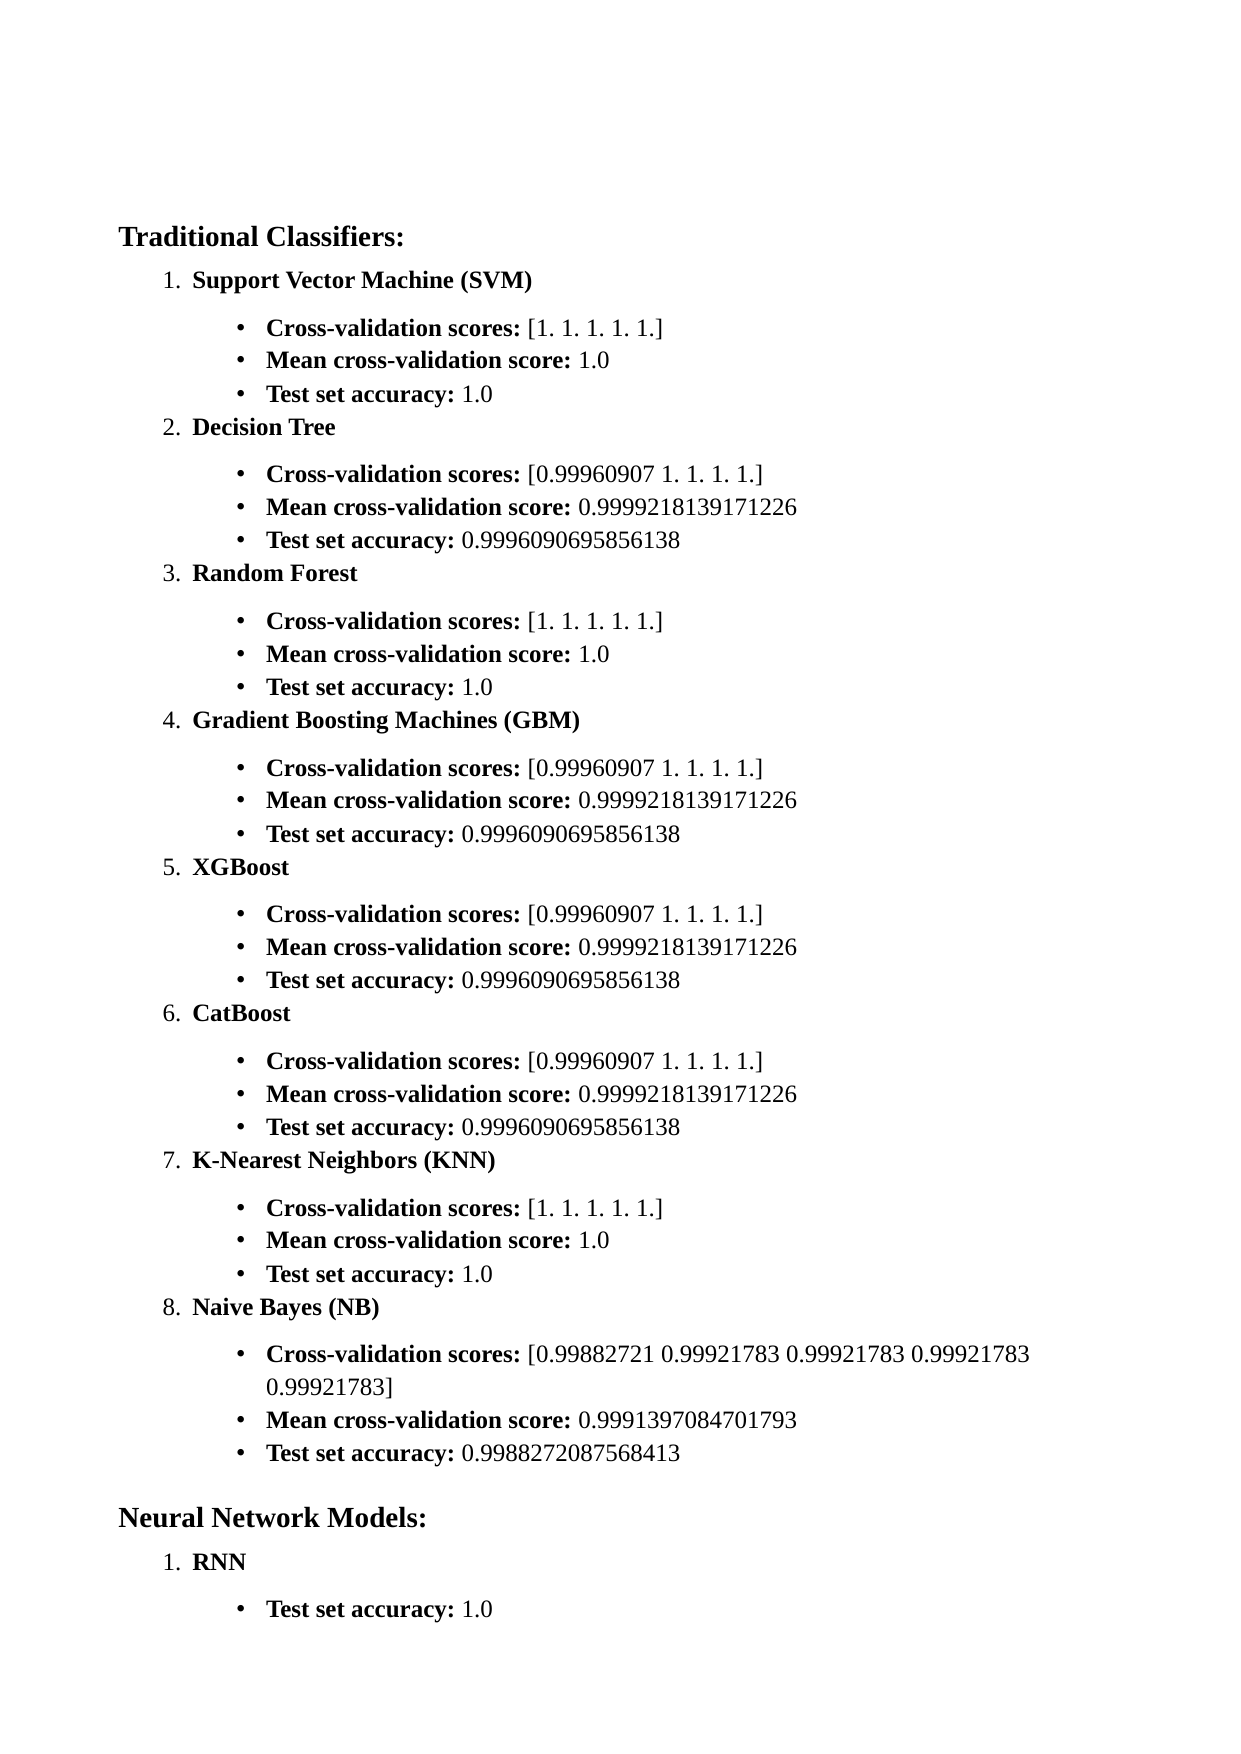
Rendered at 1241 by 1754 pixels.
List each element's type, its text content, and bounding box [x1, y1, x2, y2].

subtitle Neural Network Models: [118, 1501, 1122, 1534]
list Test set accuracy: 1.0 [236, 1594, 1122, 1623]
list CatBoost [162, 998, 1122, 1027]
list Cross-validation scores: [0.99882721 0.99921783 0.99921783 0.99921783 0.99921783] [236, 1339, 1122, 1401]
list Mean cross-validation score: 0.9999218139171226 [236, 932, 1122, 961]
list Cross-validation scores: [0.99960907 1. 1. 1. 1.] [236, 459, 1122, 488]
list Cross-validation scores: [1. 1. 1. 1. 1.] [236, 313, 1122, 341]
list Mean cross-validation score: 0.9999218139171226 [236, 786, 1122, 814]
list Cross-validation scores: [0.99960907 1. 1. 1. 1.] [236, 899, 1122, 928]
list XGBoost [162, 852, 1122, 880]
list Test set accuracy: 1.0 [236, 1259, 1122, 1287]
list Test set accuracy: 0.9996090695856138 [236, 525, 1122, 554]
list K-Nearest Neighbors (KNN) [162, 1145, 1122, 1174]
list Cross-validation scores: [1. 1. 1. 1. 1.] [236, 1193, 1122, 1221]
list Test set accuracy: 0.9988272087568413 [236, 1438, 1122, 1467]
list Test set accuracy: 0.9996090695856138 [236, 819, 1122, 847]
list Mean cross-validation score: 1.0 [236, 1226, 1122, 1254]
list Test set accuracy: 0.9996090695856138 [236, 1112, 1122, 1141]
list Mean cross-validation score: 0.9999218139171226 [236, 492, 1122, 521]
list Mean cross-validation score: 1.0 [236, 639, 1122, 668]
list Cross-validation scores: [1. 1. 1. 1. 1.] [236, 606, 1122, 635]
list Random Forest [162, 558, 1122, 587]
list Test set accuracy: 0.9996090695856138 [236, 965, 1122, 994]
subtitle Traditional Classifiers: [118, 219, 1122, 252]
list Mean cross-validation score: 0.9991397084701793 [236, 1405, 1122, 1434]
list Test set accuracy: 1.0 [236, 672, 1122, 701]
list Support Vector Machine (SVM) [162, 265, 1122, 294]
list Naive Bayes (NB) [162, 1292, 1122, 1320]
list Cross-validation scores: [0.99960907 1. 1. 1. 1.] [236, 753, 1122, 781]
list Decision Tree [162, 412, 1122, 440]
list Gradient Boosting Machines (GBM) [162, 705, 1122, 734]
list Cross-validation scores: [0.99960907 1. 1. 1. 1.] [236, 1046, 1122, 1075]
list Mean cross-validation score: 0.9999218139171226 [236, 1079, 1122, 1108]
list Test set accuracy: 1.0 [236, 379, 1122, 407]
list RNN [162, 1547, 1122, 1575]
list Mean cross-validation score: 1.0 [236, 346, 1122, 374]
